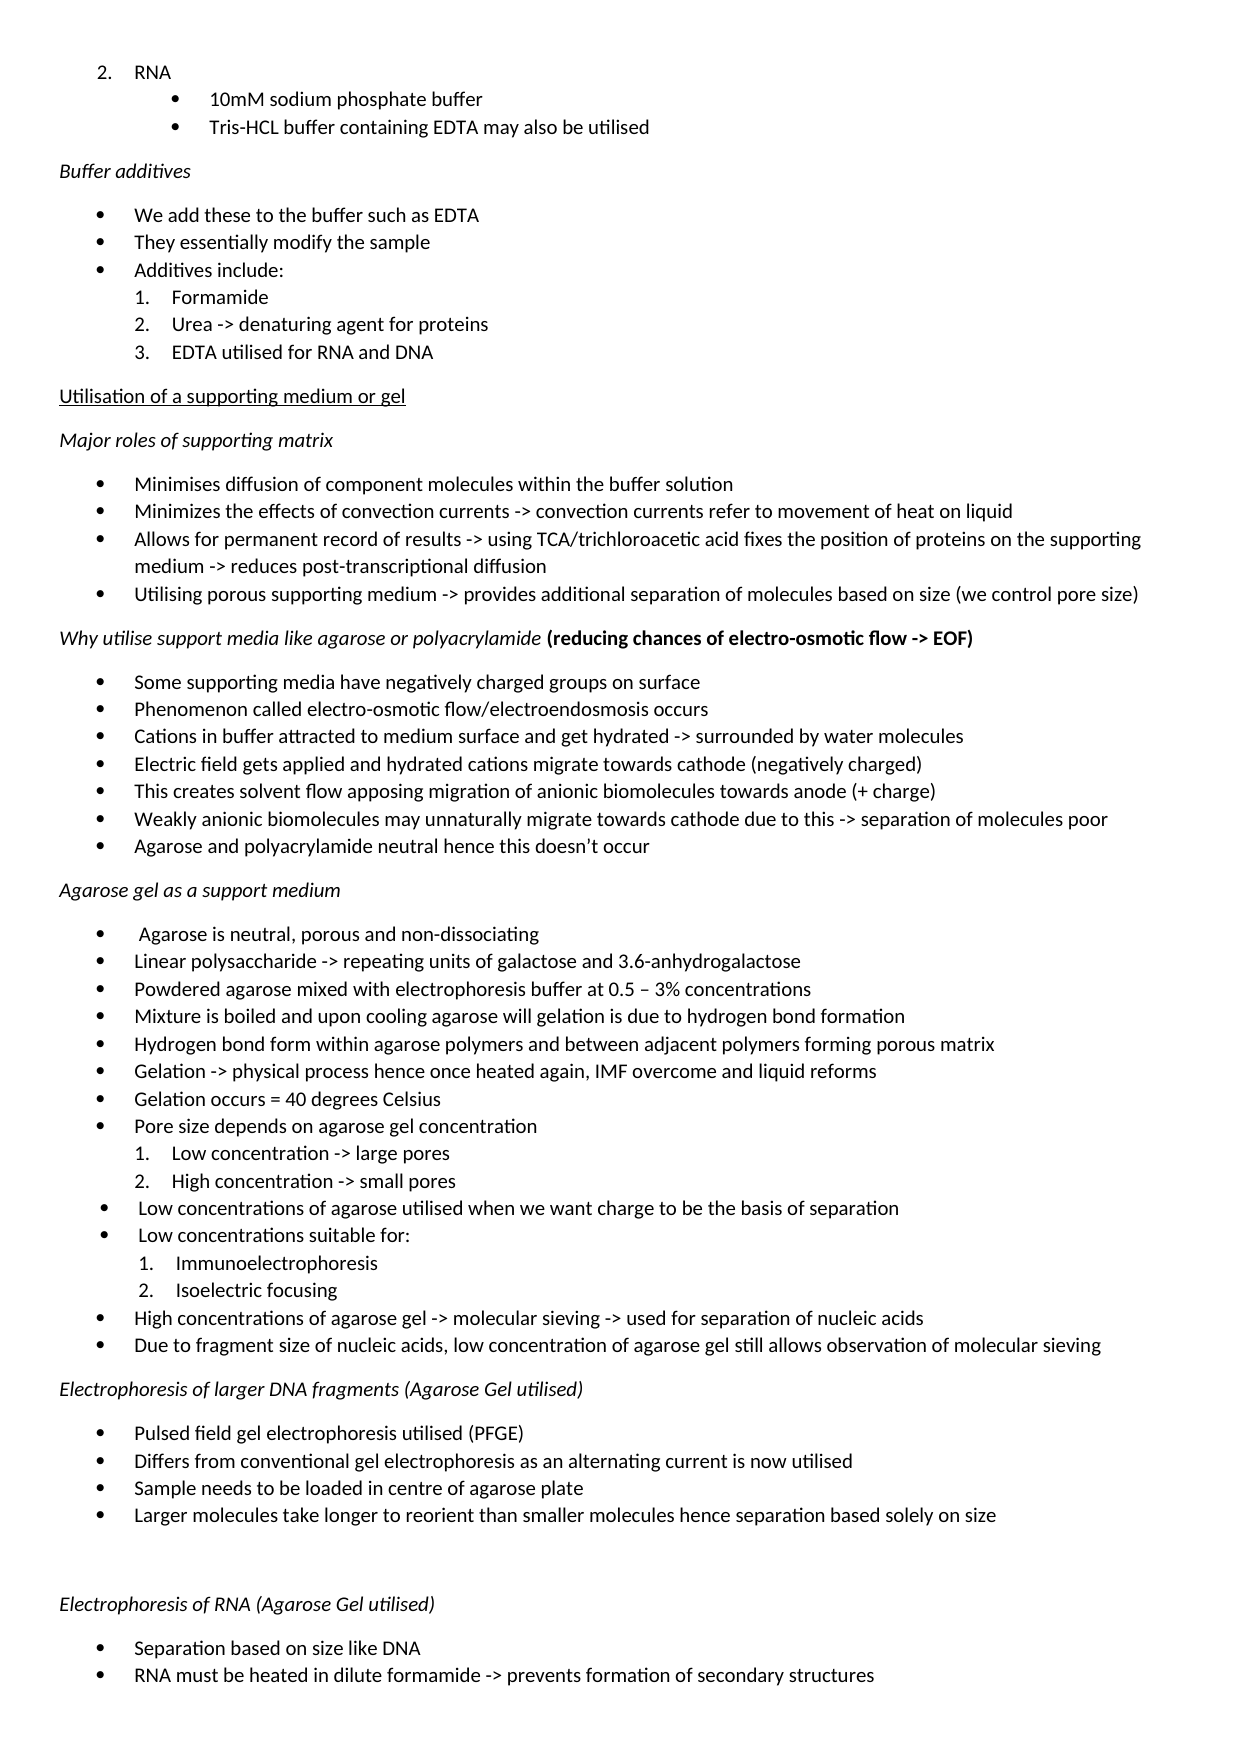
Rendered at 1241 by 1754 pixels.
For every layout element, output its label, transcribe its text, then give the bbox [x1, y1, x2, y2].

list Gelation -> physical process hence once heated again, IMF overcome and liquid reforms [97, 1058, 1181, 1084]
list Allows for permanent record of results -> using TCA/trichloroacetic acid fixes the position of proteins on the supporting medium -> reduces post-transcriptional diffusion [97, 526, 1181, 579]
list Utilising porous supporting medium -> provides additional separation of molecules based on size (we control pore size) [97, 581, 1181, 606]
list Weakly anionic biomolecules may unnaturally migrate towards cathode due to this -> separation of molecules poor [97, 806, 1181, 831]
list EDTA utilised for RNA and DNA [134, 339, 1181, 364]
list Immunoelectrophoresis [138, 1250, 1181, 1276]
list Some supporting media have negatively charged groups on surface [97, 669, 1181, 694]
list Agarose and polyacrylamide neutral hence this doesn’t occur [97, 833, 1181, 859]
list Electric field gets applied and hydrated cations migrate towards cathode (negatively charged) [97, 751, 1181, 776]
list Pore size depends on agarose gel concentration [97, 1113, 1181, 1138]
list Due to fragment size of nucleic acids, low concentration of agarose gel still allows observation of molecular sieving [97, 1332, 1181, 1358]
list Phenomenon called electro-osmotic flow/electroendosmosis occurs [97, 696, 1181, 722]
list Tris-HCL buffer containing EDTA may also be utilised [172, 114, 1181, 139]
list Isoelectric focusing [138, 1277, 1181, 1303]
list Low concentrations of agarose utilised when we want charge to be the basis of separation [101, 1195, 1181, 1221]
text Electrophoresis of RNA (Agarose Gel utilised) [59, 1591, 1181, 1616]
list Minimises diffusion of component molecules within the buffer solution [97, 471, 1181, 497]
text Electrophoresis of larger DNA fragments (Agarose Gel utilised) [59, 1376, 1181, 1402]
list Powdered agarose mixed with electrophoresis buffer at 0.5 – 3% concentrations [97, 976, 1181, 1002]
list We add these to the buffer such as EDTA [97, 202, 1181, 227]
list 10mM sodium phosphate buffer [172, 86, 1181, 112]
list Formamide [134, 284, 1181, 309]
text Agarose gel as a support medium [59, 877, 1181, 903]
list They essentially modify the sample [97, 229, 1181, 255]
list Sample needs to be loaded in centre of agarose plate [97, 1475, 1181, 1501]
text Why utilise support media like agarose or polyacrylamide (reducing chances of electro-osmotic flow -> EOF) [59, 625, 1181, 650]
list This creates solvent flow apposing migration of anionic biomolecules towards anode (+ charge) [97, 778, 1181, 804]
list Mixture is boiled and upon cooling agarose will gelation is due to hydrogen bond formation [97, 1003, 1181, 1029]
list Cations in buffer attracted to medium surface and get hydrated -> surrounded by water molecules [97, 724, 1181, 749]
text Buffer additives [59, 158, 1181, 183]
list Linear polysaccharide -> repeating units of galactose and 3.6-anhydrogalactose [97, 949, 1181, 974]
list Larger molecules take longer to reorient than smaller molecules hence separation based solely on size [97, 1503, 1181, 1528]
list Urea -> denaturing agent for proteins [134, 312, 1181, 337]
list Additives include: [97, 257, 1181, 282]
list High concentrations of agarose gel -> molecular sieving -> used for separation of nucleic acids [97, 1305, 1181, 1330]
list High concentration -> small pores [134, 1168, 1181, 1193]
list Pulsed field gel electrophoresis utilised (PFGE) [97, 1420, 1181, 1446]
list Differs from conventional gel electrophoresis as an alternating current is now utilised [97, 1448, 1181, 1473]
list Low concentration -> large pores [134, 1141, 1181, 1166]
list RNA [97, 59, 1181, 84]
list Gelation occurs = 40 degrees Celsius [97, 1086, 1181, 1111]
text Utilisation of a supporting medium or gel [59, 383, 1181, 408]
list Hydrogen bond form within agarose polymers and between adjacent polymers forming porous matrix [97, 1031, 1181, 1056]
text Major roles of supporting matrix [59, 427, 1181, 452]
list Agarose is neutral, porous and non-dissociating [97, 921, 1181, 947]
list RNA must be heated in dilute formamide -> prevents formation of secondary structures [97, 1662, 1181, 1688]
list Low concentrations suitable for: [101, 1223, 1181, 1248]
list Minimizes the effects of convection currents -> convection currents refer to movement of heat on liquid [97, 498, 1181, 524]
list Separation based on size like DNA [97, 1635, 1181, 1660]
